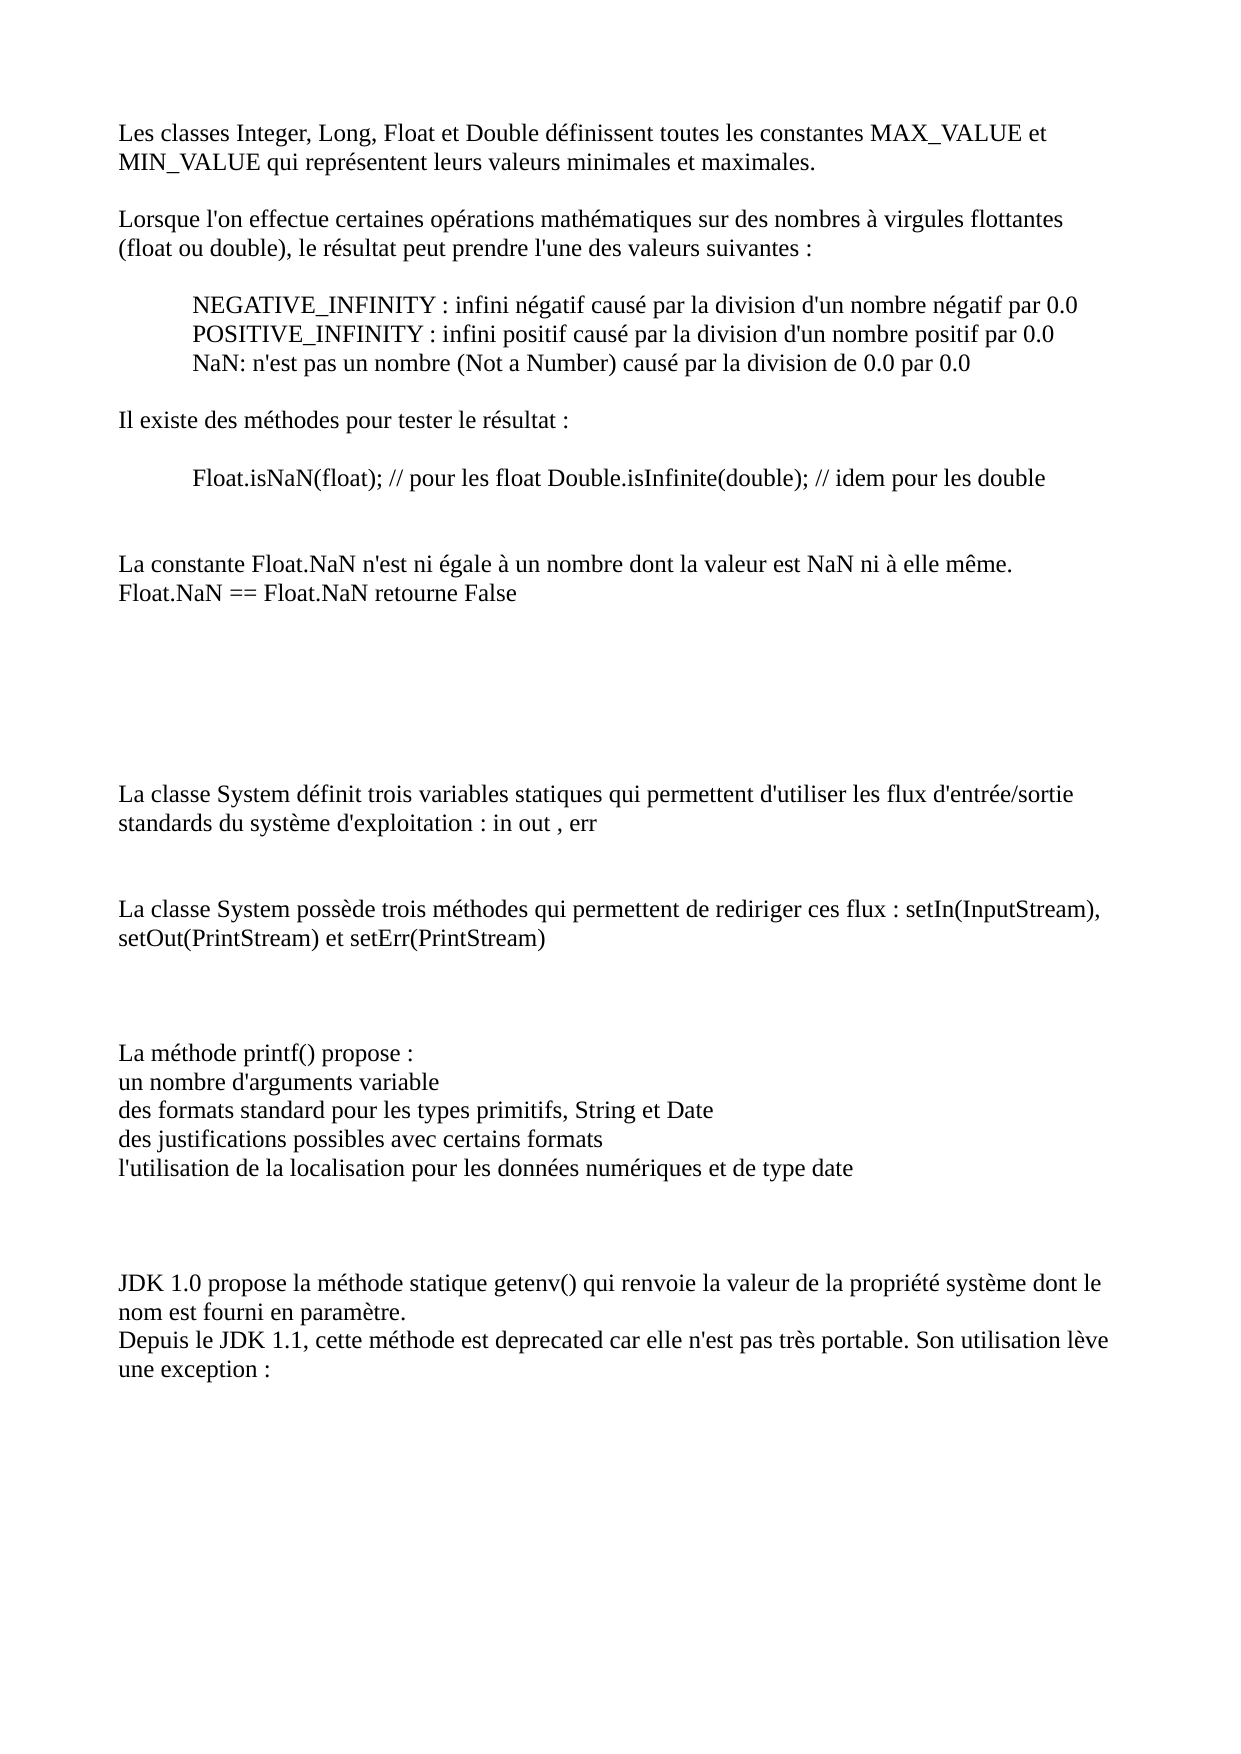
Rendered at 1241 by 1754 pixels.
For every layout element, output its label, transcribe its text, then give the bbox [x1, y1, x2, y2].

text La classe System définit trois variables statiques qui permettent d'utiliser les flux d'entrée/sortie standards du système d'exploitation : in out , err [118, 779, 1122, 837]
text Depuis le JDK 1.1, cette méthode est deprecated car elle n'est pas très portable. Son utilisation lève une exception : [118, 1326, 1122, 1383]
text Il existe des méthodes pour tester le résultat : [118, 406, 1122, 434]
text La méthode printf() propose : [118, 1038, 1122, 1067]
text l'utilisation de la localisation pour les données numériques et de type date [118, 1153, 1122, 1182]
text des formats standard pour les types primitifs, String et Date [118, 1096, 1122, 1124]
text Float.isNaN(float); // pour les float Double.isInfinite(double); // idem pour les double [118, 463, 1122, 492]
text des justifications possibles avec certains formats [118, 1124, 1122, 1153]
text un nombre d'arguments variable [118, 1067, 1122, 1096]
text Les classes Integer, Long, Float et Double définissent toutes les constantes MAX_VALUE et MIN_VALUE qui représentent leurs valeurs minimales et maximales. [118, 118, 1122, 176]
text La classe System possède trois méthodes qui permettent de rediriger ces flux : setIn(InputStream), setOut(PrintStream) et setErr(PrintStream) [118, 894, 1122, 952]
text Lorsque l'on effectue certaines opérations mathématiques sur des nombres à virgules flottantes (float ou double), le résultat peut prendre l'une des valeurs suivantes : [118, 204, 1122, 262]
text JDK 1.0 propose la méthode statique getenv() qui renvoie la valeur de la propriété système dont le nom est fourni en paramètre. [118, 1268, 1122, 1326]
text NEGATIVE_INFINITY : infini négatif causé par la division d'un nombre négatif par 0.0 POSITIVE_INFINITY : infini positif causé par la division d'un nombre positif par 0.0 NaN: n'est pas un nombre (Not a Number) causé par la division de 0.0 par 0.0 [118, 291, 1122, 377]
text La constante Float.NaN n'est ni égale à un nombre dont la valeur est NaN ni à elle même. Float.NaN == Float.NaN retourne False [118, 549, 1122, 607]
